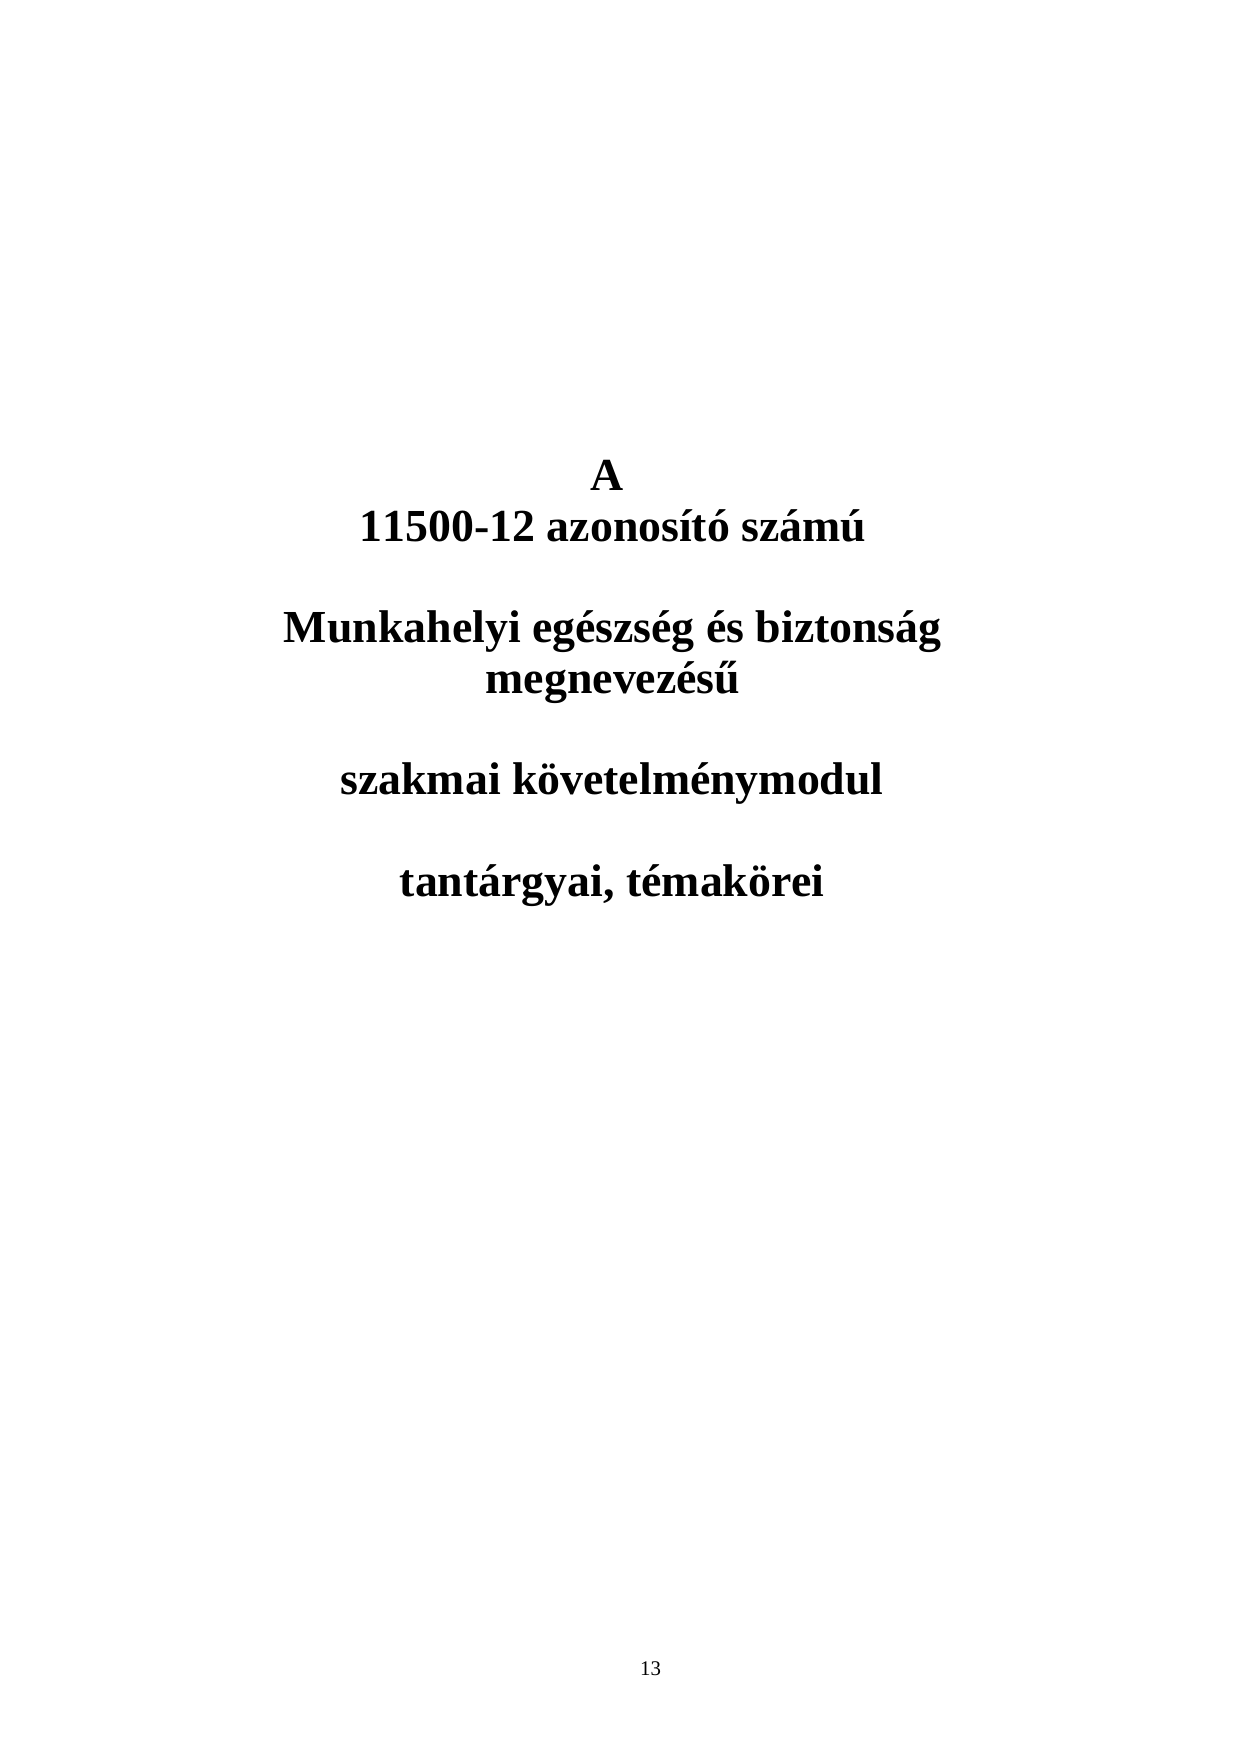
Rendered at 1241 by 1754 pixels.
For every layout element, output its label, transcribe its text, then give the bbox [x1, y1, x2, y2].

text tantárgyai, témakörei [131, 855, 1093, 906]
text A [133, 449, 1093, 500]
text szakmai követelménymodul [131, 754, 1093, 805]
text 11500-12 azonosító számú [133, 500, 1093, 551]
text megnevezésű [133, 652, 1093, 703]
text Munkahelyi egészség és biztonság [133, 602, 1093, 652]
